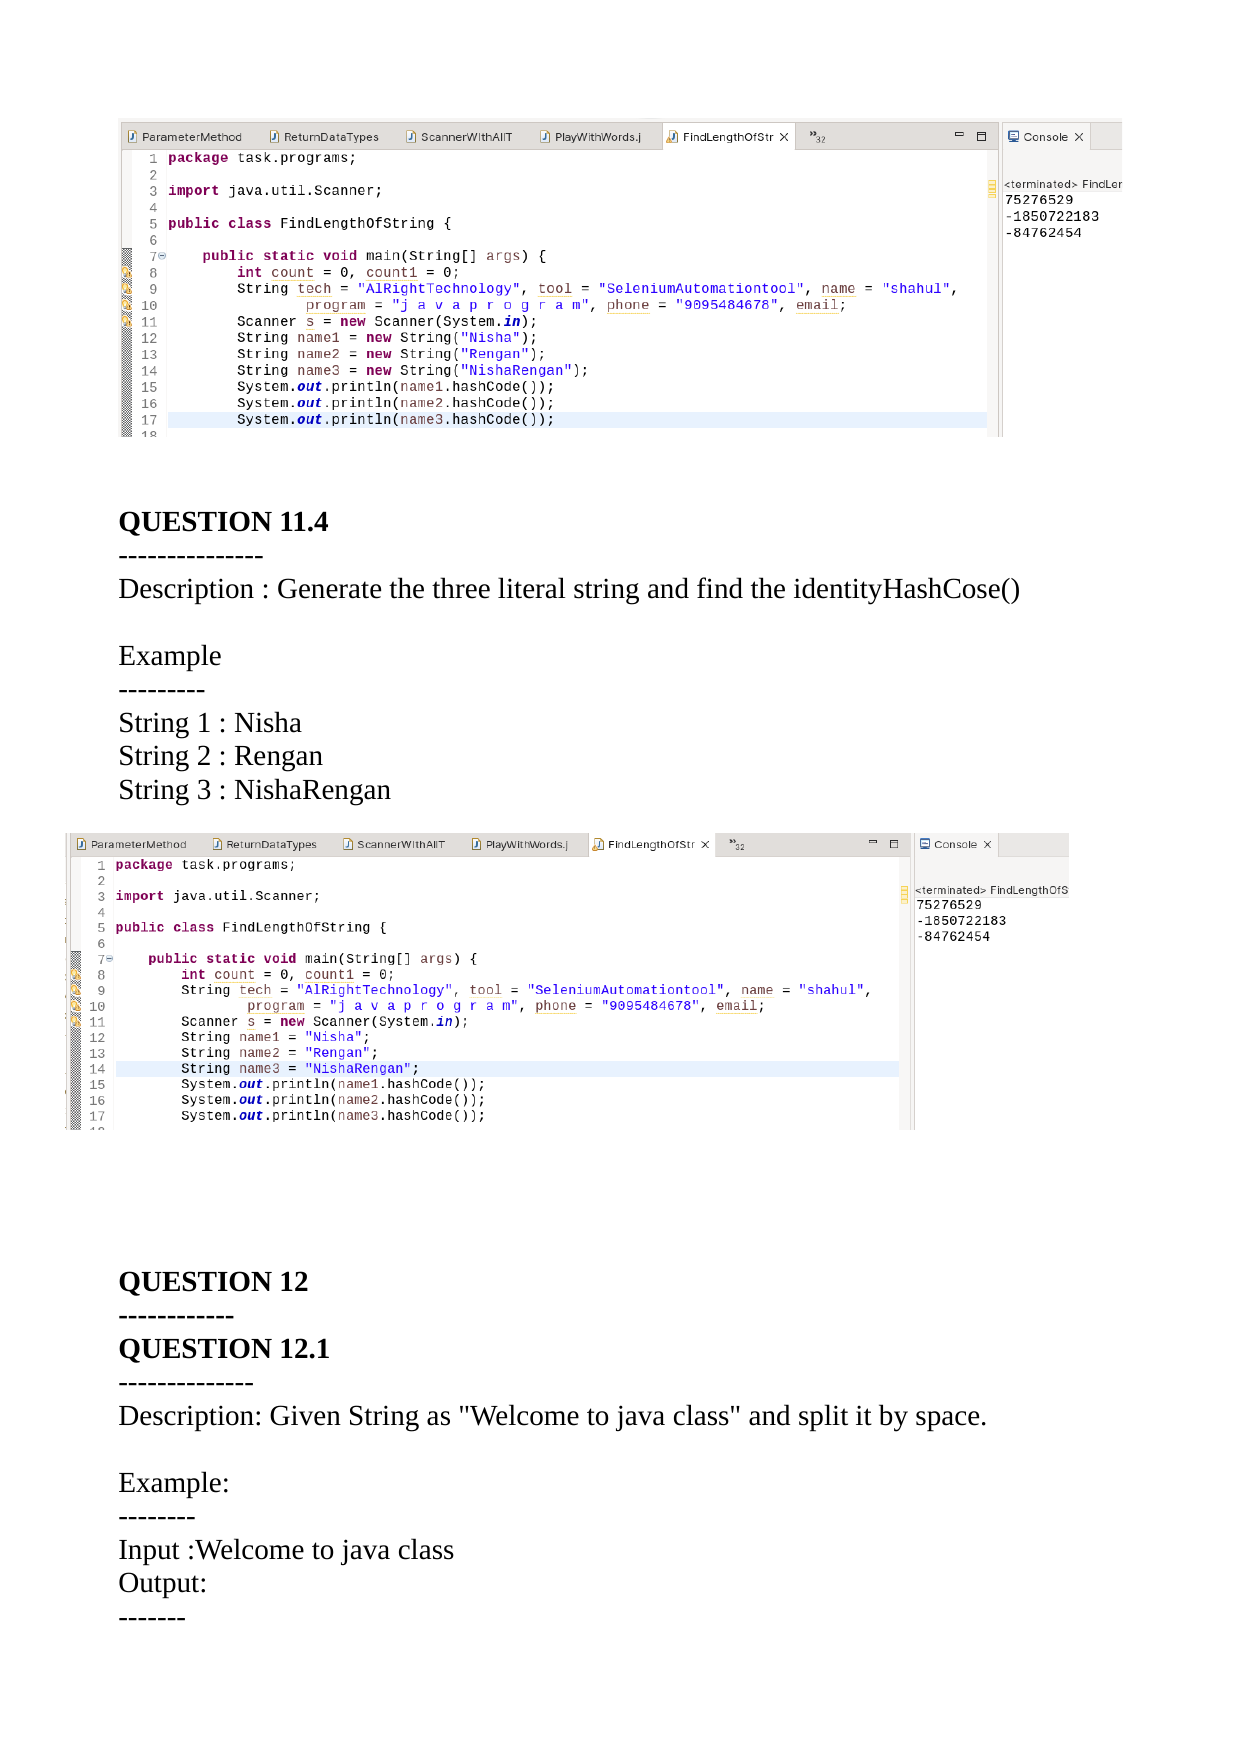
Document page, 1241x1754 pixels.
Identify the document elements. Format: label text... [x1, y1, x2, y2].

text QUESTION 11.4 [118, 437, 1122, 537]
text -------------- [118, 1364, 1122, 1398]
text Input :Welcome to java class [118, 1532, 1122, 1566]
text Example: [118, 1465, 1122, 1498]
text QUESTION 12.1 [118, 1331, 1122, 1364]
text Description: Given String as "Welcome to java class" and split it by space. [118, 1398, 1122, 1431]
picture [118, 118, 1123, 437]
picture [65, 833, 1069, 1130]
text --------- [118, 671, 1122, 705]
text Output: [118, 1566, 1122, 1599]
text String 3 : NishaRengan QUESTION 12 [118, 772, 1122, 1297]
text ------- [118, 1599, 1122, 1633]
text String 2 : Rengan [118, 738, 1122, 772]
text ------------ [118, 1297, 1122, 1331]
text Description : Generate the three literal string and find the identityHashCose() [118, 571, 1122, 604]
text Example [118, 638, 1122, 671]
text String 1 : Nisha [118, 705, 1122, 738]
text --------------- [118, 537, 1122, 571]
text -------- [118, 1498, 1122, 1532]
